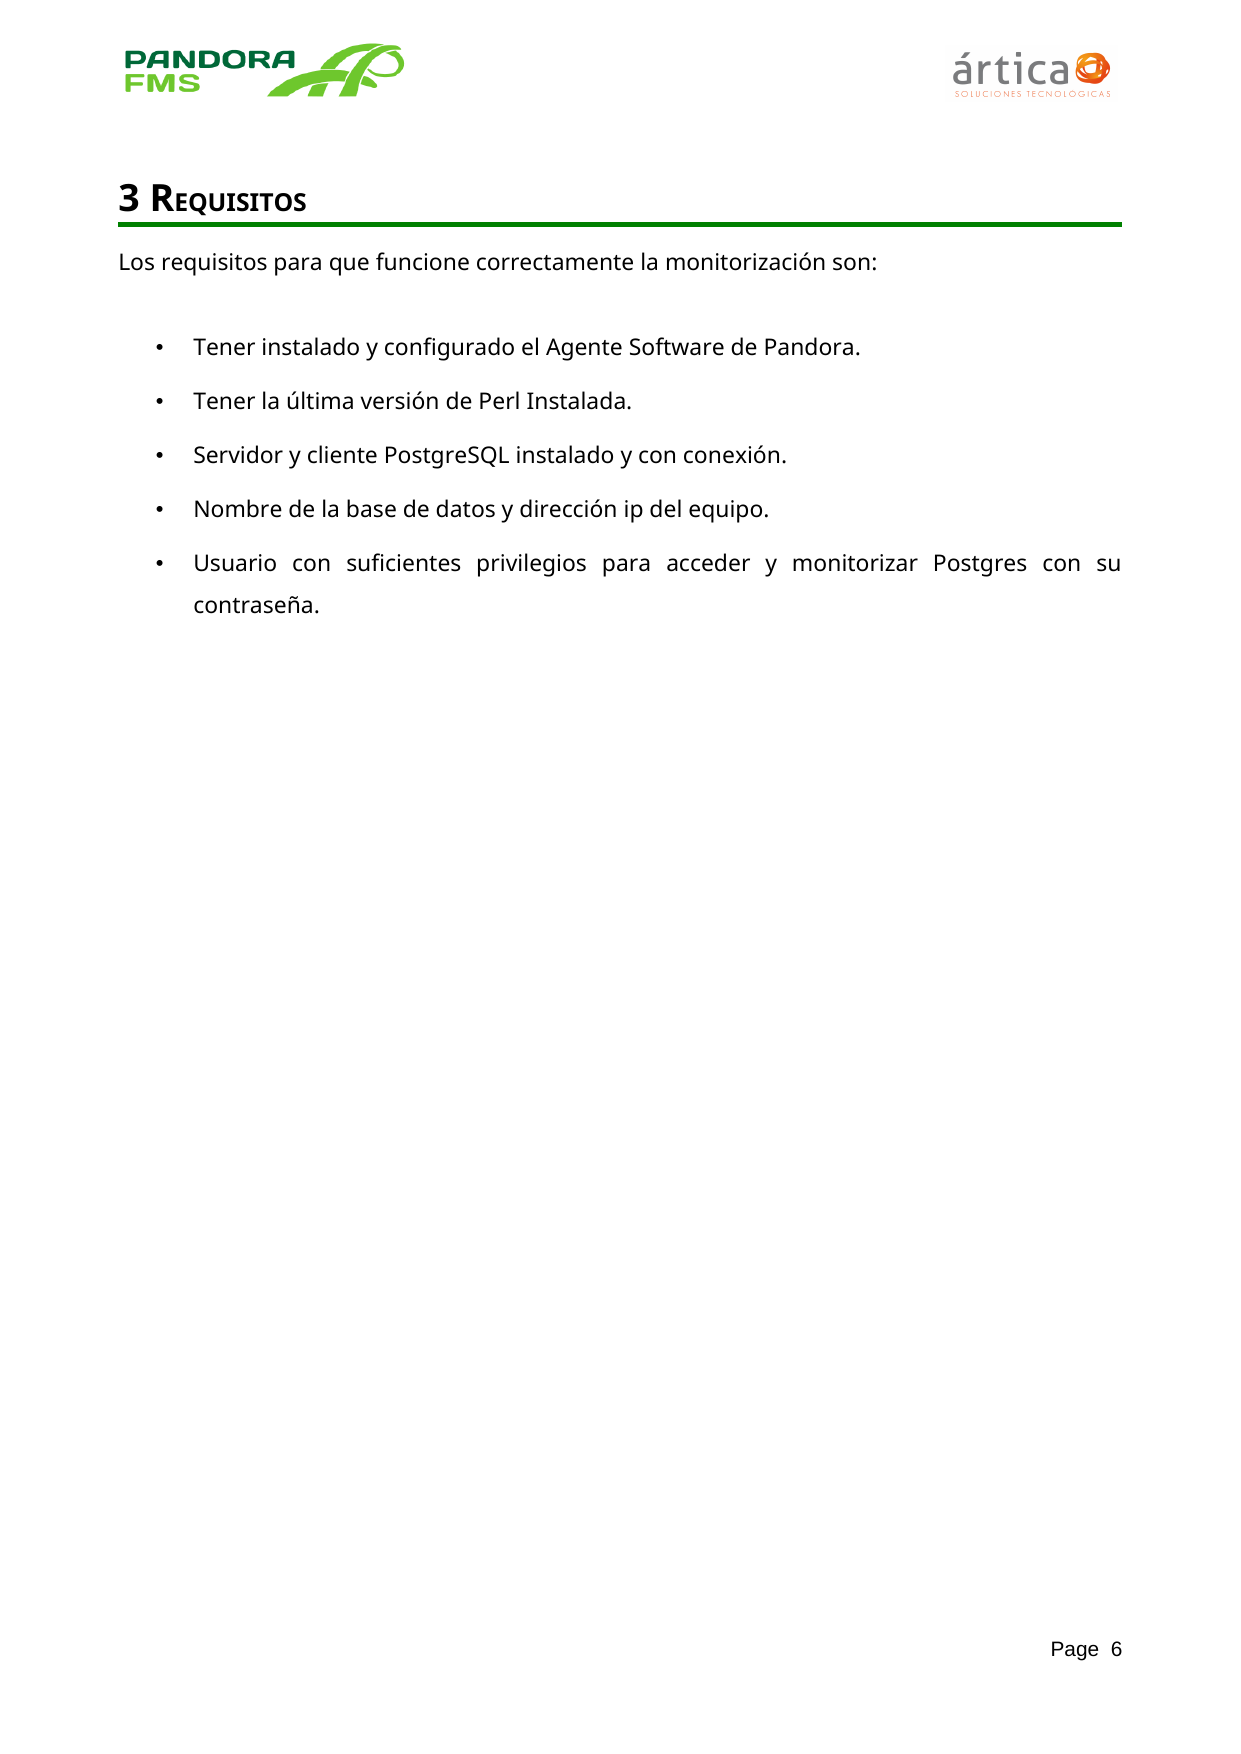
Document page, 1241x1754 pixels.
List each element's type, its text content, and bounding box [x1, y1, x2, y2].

list Tener instalado y configurado el Agente Software de Pandora. [156, 331, 1122, 362]
list Tener la última versión de Perl Instalada. [156, 385, 1122, 416]
list Nombre de la base de datos y dirección ip del equipo. [156, 493, 1122, 524]
picture [118, 39, 409, 97]
list Servidor y cliente PostgreSQL instalado y con conexión. [156, 439, 1122, 470]
picture [945, 45, 1118, 102]
text Los requisitos para que funcione correctamente la monitorización son: [118, 246, 1122, 277]
list Usuario con suficientes privilegios para acceder y monitorizar Postgres con su contraseña. [156, 547, 1122, 620]
subtitle Requisitos [118, 171, 1122, 222]
